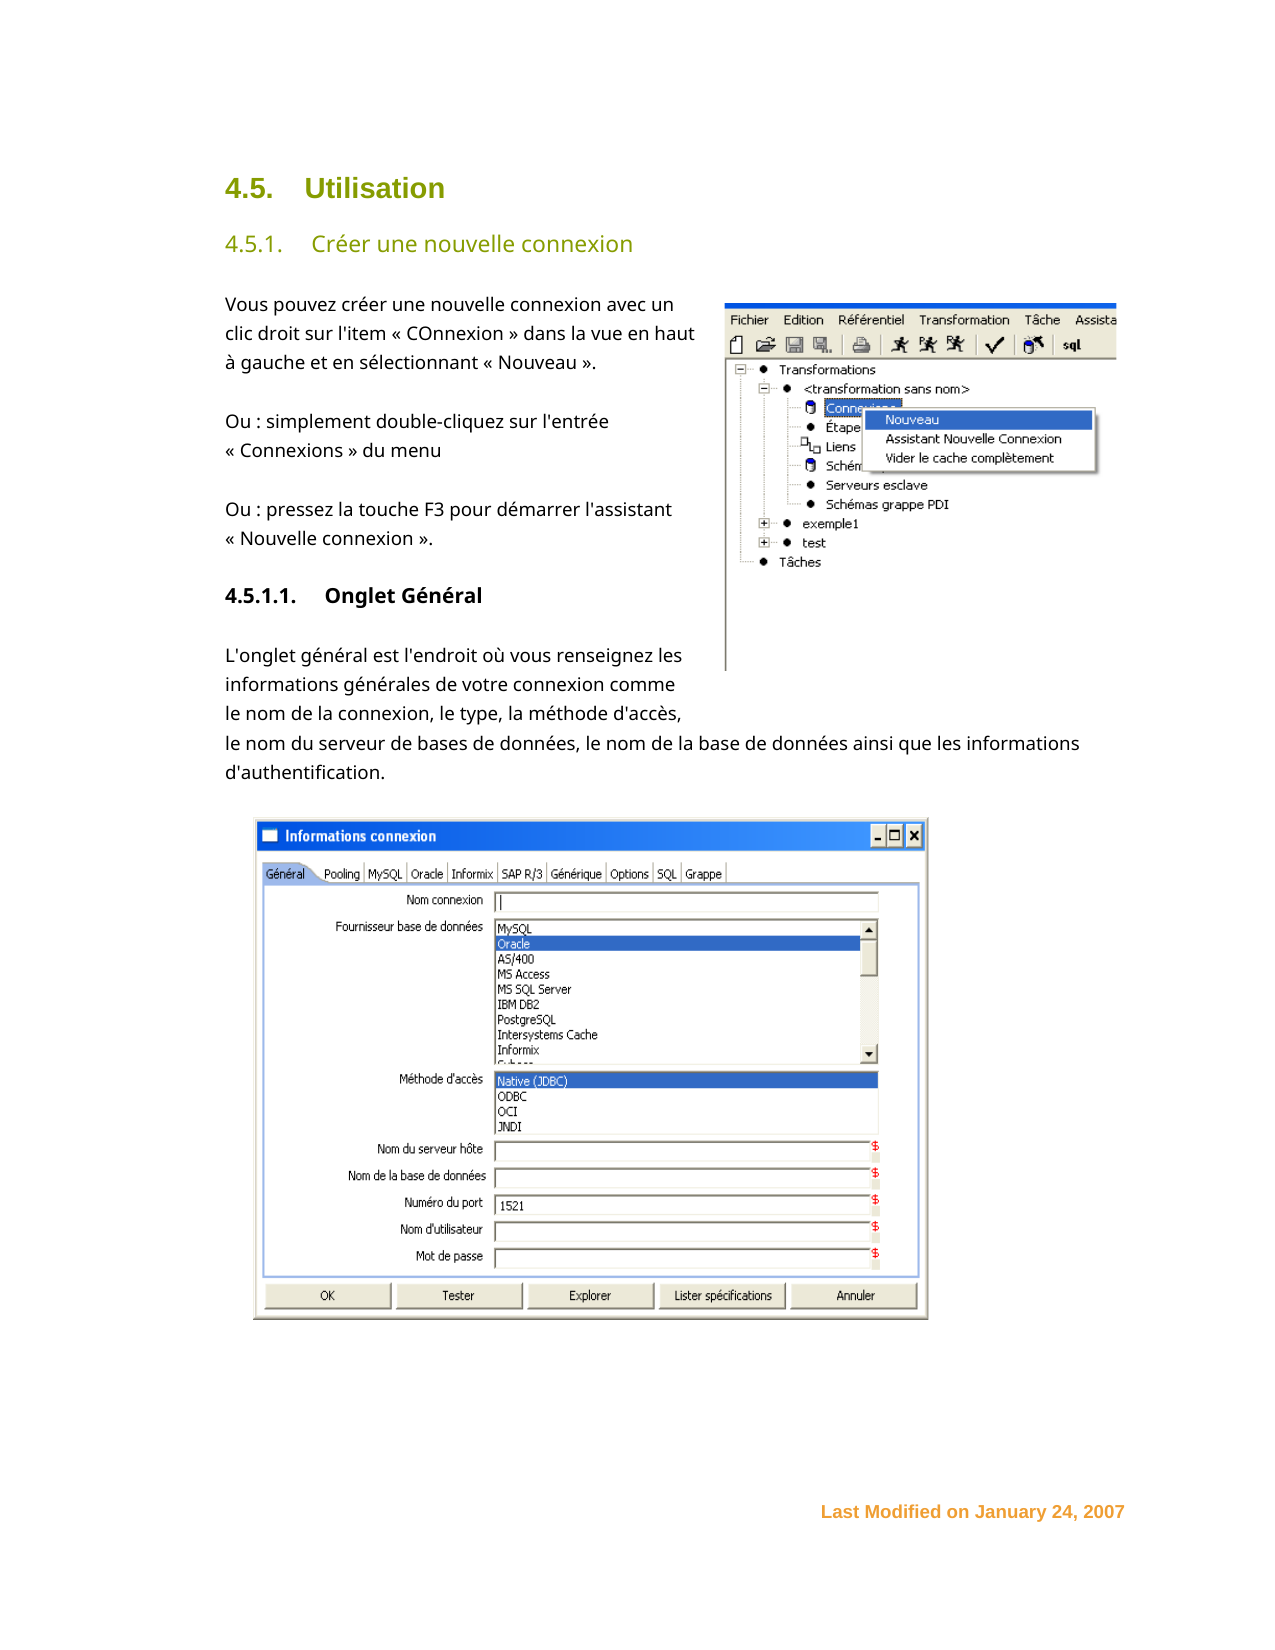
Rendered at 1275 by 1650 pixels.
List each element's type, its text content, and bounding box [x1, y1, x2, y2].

subtitle Utilisation [225, 175, 1125, 204]
picture [724, 303, 1117, 671]
text Ou : pressez la touche F3 pour démarrer l'assistant « Nouvelle connexion ». [225, 493, 724, 551]
text Vous pouvez créer une nouvelle connexion avec un clic droit sur l'item « COnnexion » dans la vue en haut à gauche et en sélectionnant « Nouveau ». [225, 288, 1125, 375]
text Ou : simplement double-cliquez sur l'entrée « Connexions » du menu [225, 405, 724, 463]
picture [253, 817, 929, 1320]
subtitle Créer une nouvelle connexion [225, 229, 1125, 258]
text L'onglet général est l'endroit où vous renseignez les informations générales de votre connexion comme le nom de la connexion, le type, la méthode d'accès, le nom du serveur de bases de données, le nom de la base de données ainsi que les informations d'authentification. [225, 639, 1125, 785]
subtitle Onglet Général [225, 580, 724, 609]
